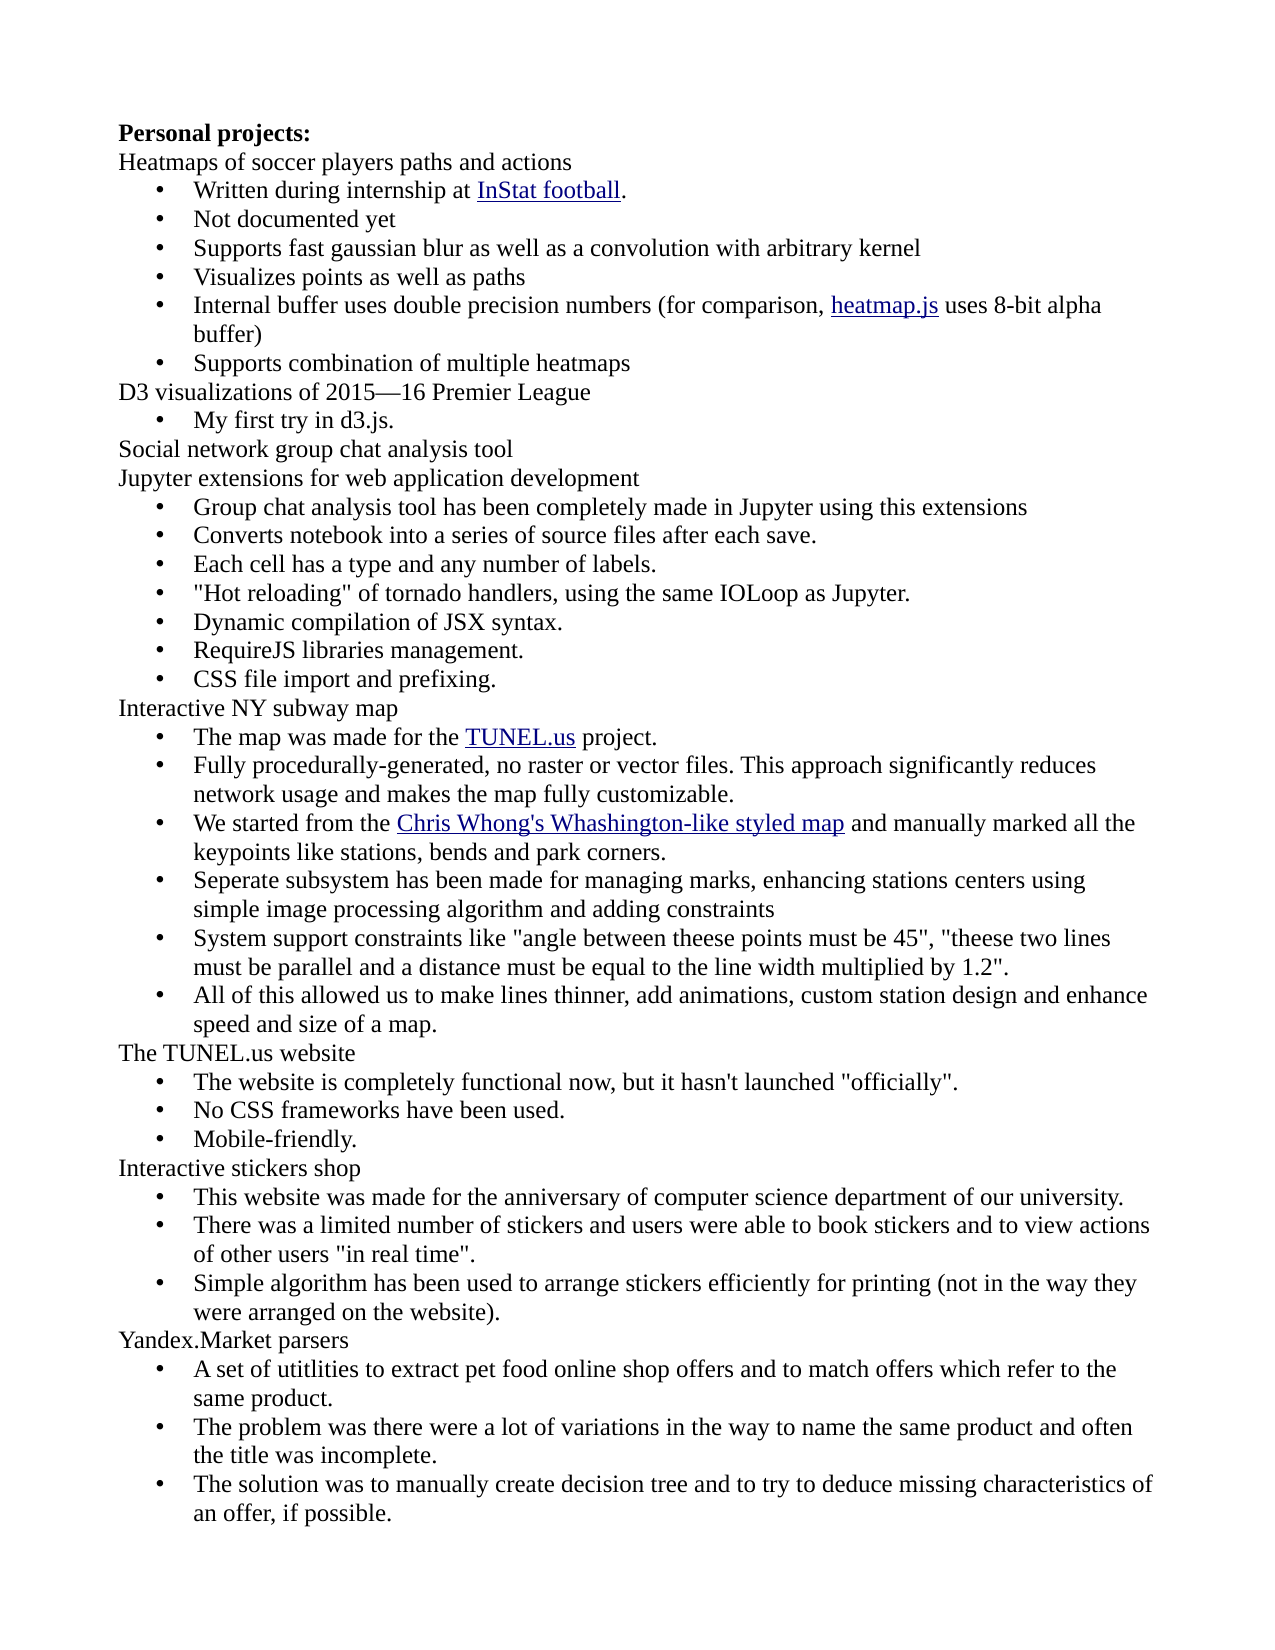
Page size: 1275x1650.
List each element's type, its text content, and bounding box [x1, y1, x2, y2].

text Jupyter extensions for web application development [118, 463, 1157, 492]
list Fully procedurally-generated, no raster or vector files. This approach significantly reduces network usage and makes the map fully customizable. [156, 751, 1157, 808]
list Converts notebook into a series of source files after each save. [156, 521, 1157, 549]
text Interactive stickers shop [118, 1153, 1157, 1182]
list The map was made for the TUNEL.us project. [156, 722, 1157, 751]
list Supports combination of multiple heatmaps [156, 348, 1157, 377]
list The problem was there were a lot of variations in the way to name the same product and often the title was incomplete. [156, 1412, 1157, 1469]
list This website was made for the anniversary of computer science department of our university. [156, 1182, 1157, 1211]
list Internal buffer uses double precision numbers (for comparison, heatmap.js uses 8-bit alpha buffer) [156, 291, 1157, 348]
list CSS file import and prefixing. [156, 664, 1157, 693]
list RequireJS libraries management. [156, 636, 1157, 664]
list The website is completely functional now, but it hasn't launched "officially". [156, 1067, 1157, 1096]
list No CSS frameworks have been used. [156, 1096, 1157, 1124]
list "Hot reloading" of tornado handlers, using the same IOLoop as Jupyter. [156, 578, 1157, 607]
list Mobile-friendly. [156, 1124, 1157, 1153]
text Personal projects: [118, 118, 1157, 147]
list Not documented yet [156, 204, 1157, 233]
text Interactive NY subway map [118, 693, 1157, 722]
text D3 visualizations of 2015—16 Premier League [118, 377, 1157, 406]
list System support constraints like "angle between theese points must be 45", "theese two lines must be parallel and a distance must be equal to the line width multiplied by 1.2". [156, 923, 1157, 981]
text Yandex.Market parsers [118, 1326, 1157, 1354]
list We started from the Chris Whong's Whashington-like styled map and manually marked all the keypoints like stations, bends and park corners. [156, 808, 1157, 866]
text Heatmaps of soccer players paths and actions [118, 147, 1157, 176]
list All of this allowed us to make lines thinner, add animations, custom station design and enhance speed and size of a map. [156, 981, 1157, 1038]
list Visualizes points as well as paths [156, 262, 1157, 291]
list Seperate subsystem has been made for managing marks, enhancing stations centers using simple image processing algorithm and adding constraints [156, 866, 1157, 923]
text Social network group chat analysis tool [118, 434, 1157, 463]
list Supports fast gaussian blur as well as a convolution with arbitrary kernel [156, 233, 1157, 262]
list Each cell has a type and any number of labels. [156, 549, 1157, 578]
list A set of utitlities to extract pet food online shop offers and to match offers which refer to the same product. [156, 1354, 1157, 1412]
list Simple algorithm has been used to arrange stickers efficiently for printing (not in the way they were arranged on the website). [156, 1268, 1157, 1326]
text The TUNEL.us website [118, 1038, 1157, 1067]
list Written during internship at InStat football. [156, 176, 1157, 204]
list Group chat analysis tool has been completely made in Jupyter using this extensions [156, 492, 1157, 521]
list My first try in d3.js. [156, 406, 1157, 434]
list The solution was to manually create decision tree and to try to deduce missing characteristics of an offer, if possible. [156, 1469, 1157, 1527]
list There was a limited number of stickers and users were able to book stickers and to view actions of other users "in real time". [156, 1211, 1157, 1268]
list Dynamic compilation of JSX syntax. [156, 607, 1157, 636]
